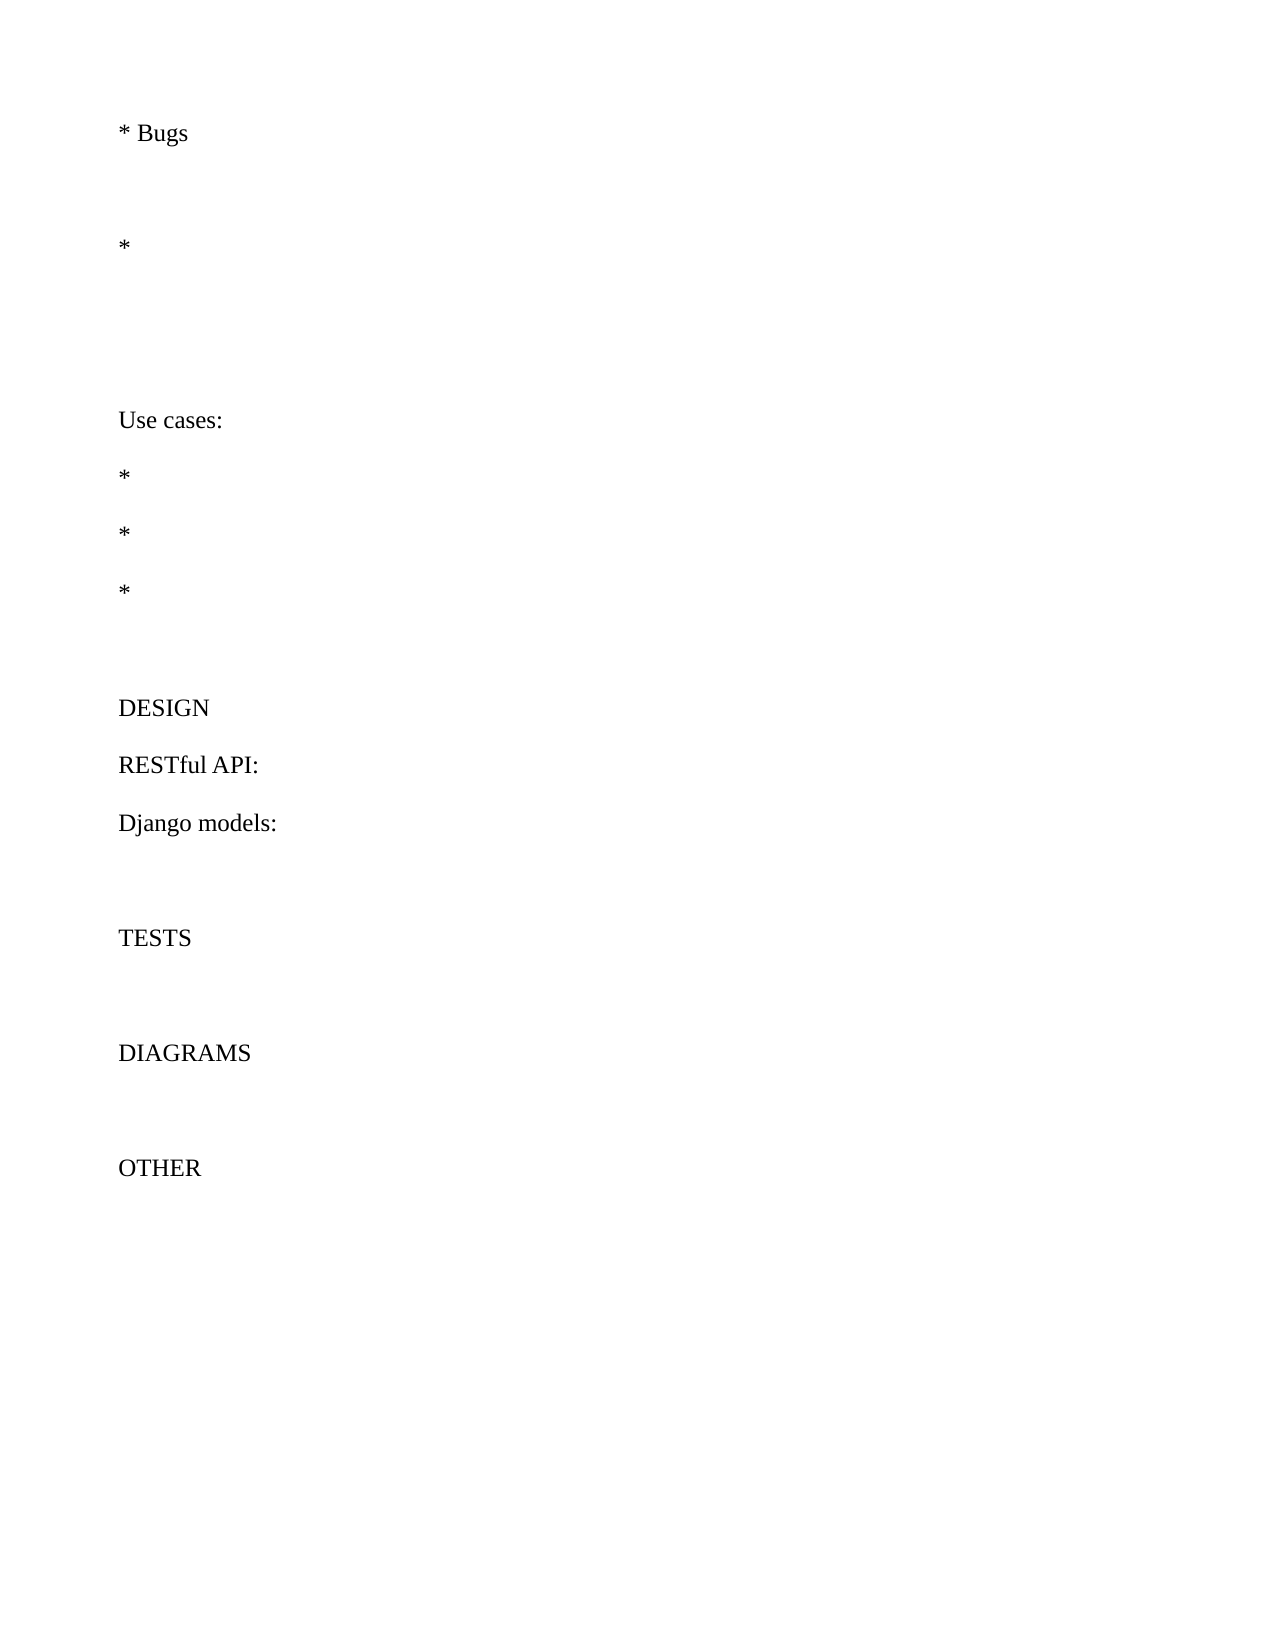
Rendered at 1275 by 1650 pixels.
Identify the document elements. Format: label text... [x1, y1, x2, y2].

text * [118, 578, 1157, 607]
text DESIGN [118, 693, 1157, 722]
text DIAGRAMS [118, 1038, 1157, 1067]
text * Bugs [118, 118, 1157, 147]
text Use cases: [118, 406, 1157, 434]
text * [118, 463, 1157, 492]
text OTHER [118, 1153, 1157, 1182]
text TESTS [118, 923, 1157, 952]
text Django models: [118, 808, 1157, 837]
text * [118, 233, 1157, 262]
text * [118, 521, 1157, 549]
text RESTful API: [118, 751, 1157, 779]
